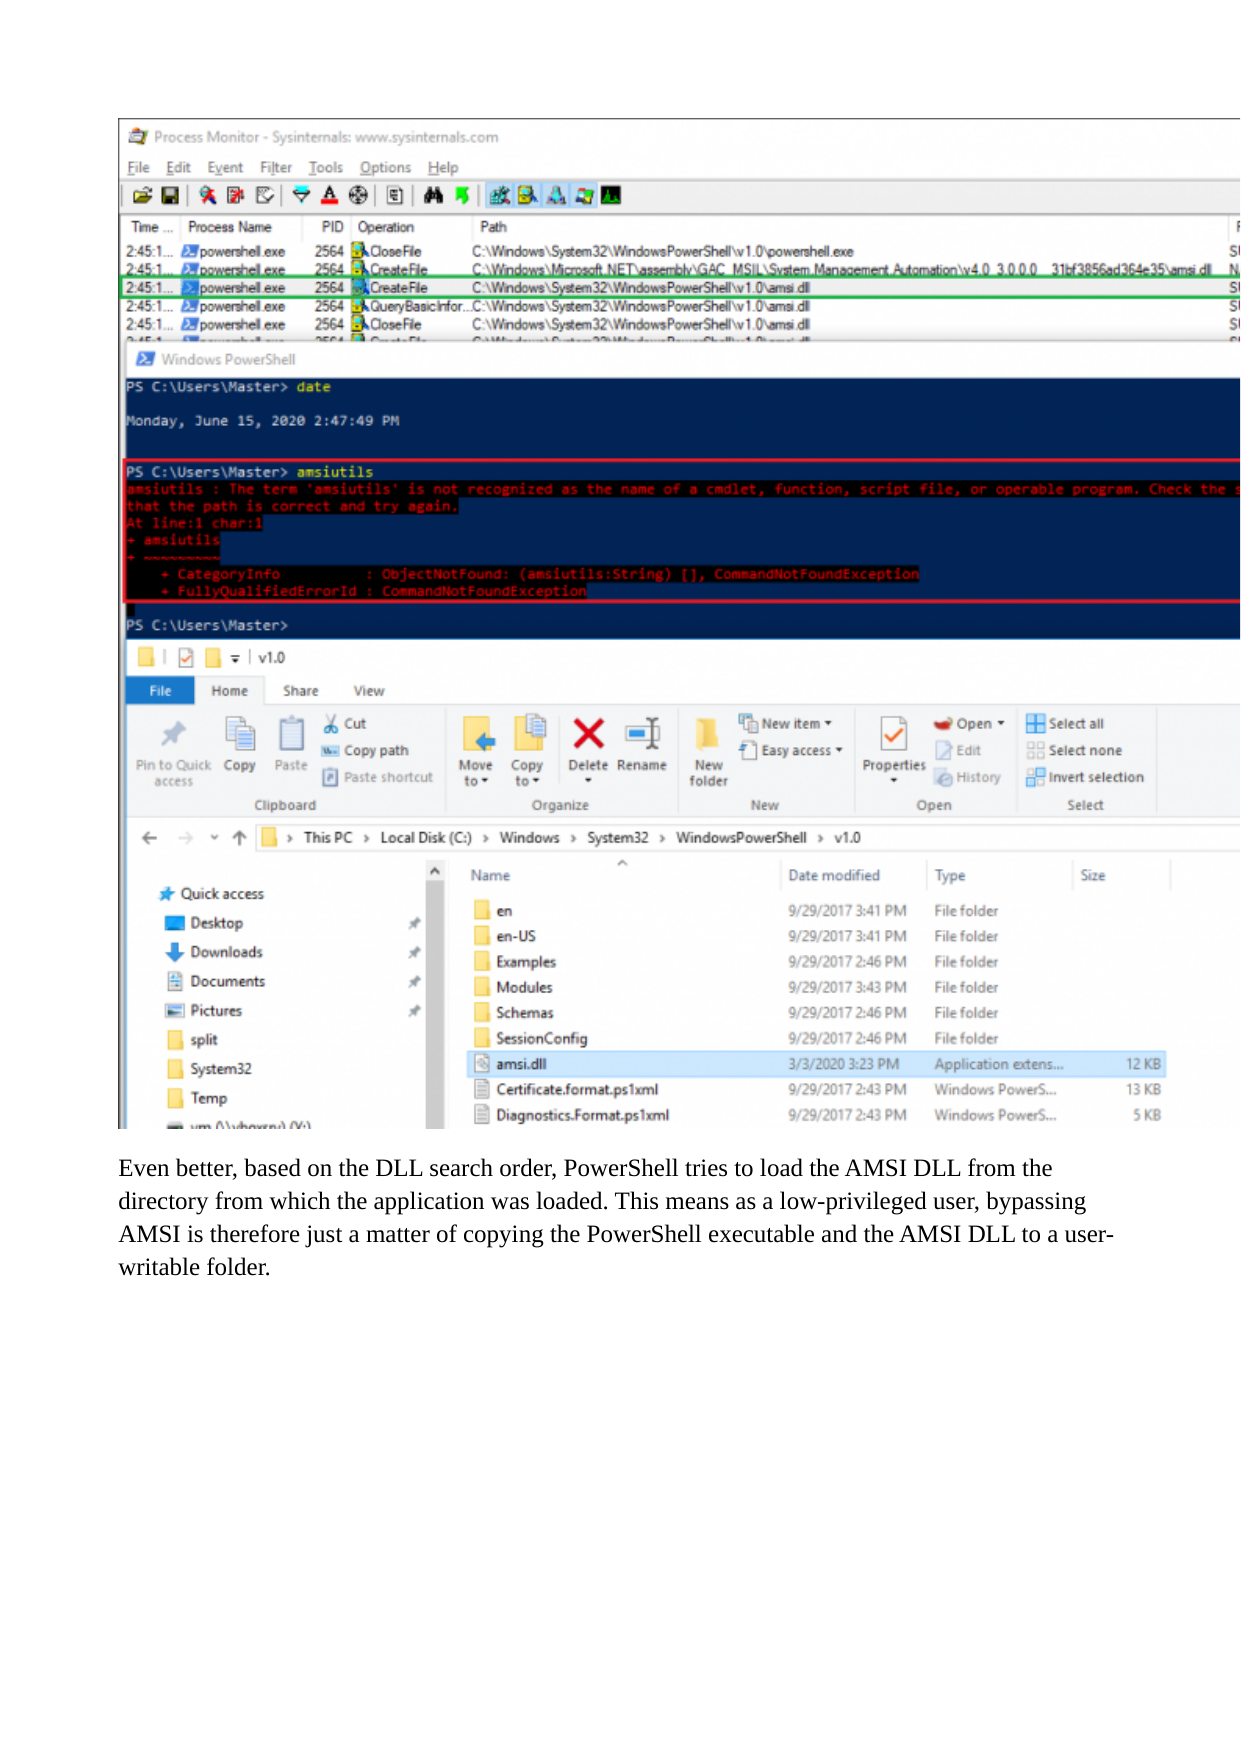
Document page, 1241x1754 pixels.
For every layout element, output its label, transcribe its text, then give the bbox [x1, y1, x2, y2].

picture [118, 118, 1241, 1129]
text Even better, based on the DLL search order, PowerShell tries to load the AMSI DLL from the directory from which the application was loaded. This means as a low-privileged user, bypassing AMSI is therefore just a matter of copying the PowerShell executable and the AMSI DLL to a user-writable folder. [118, 1153, 1122, 1281]
